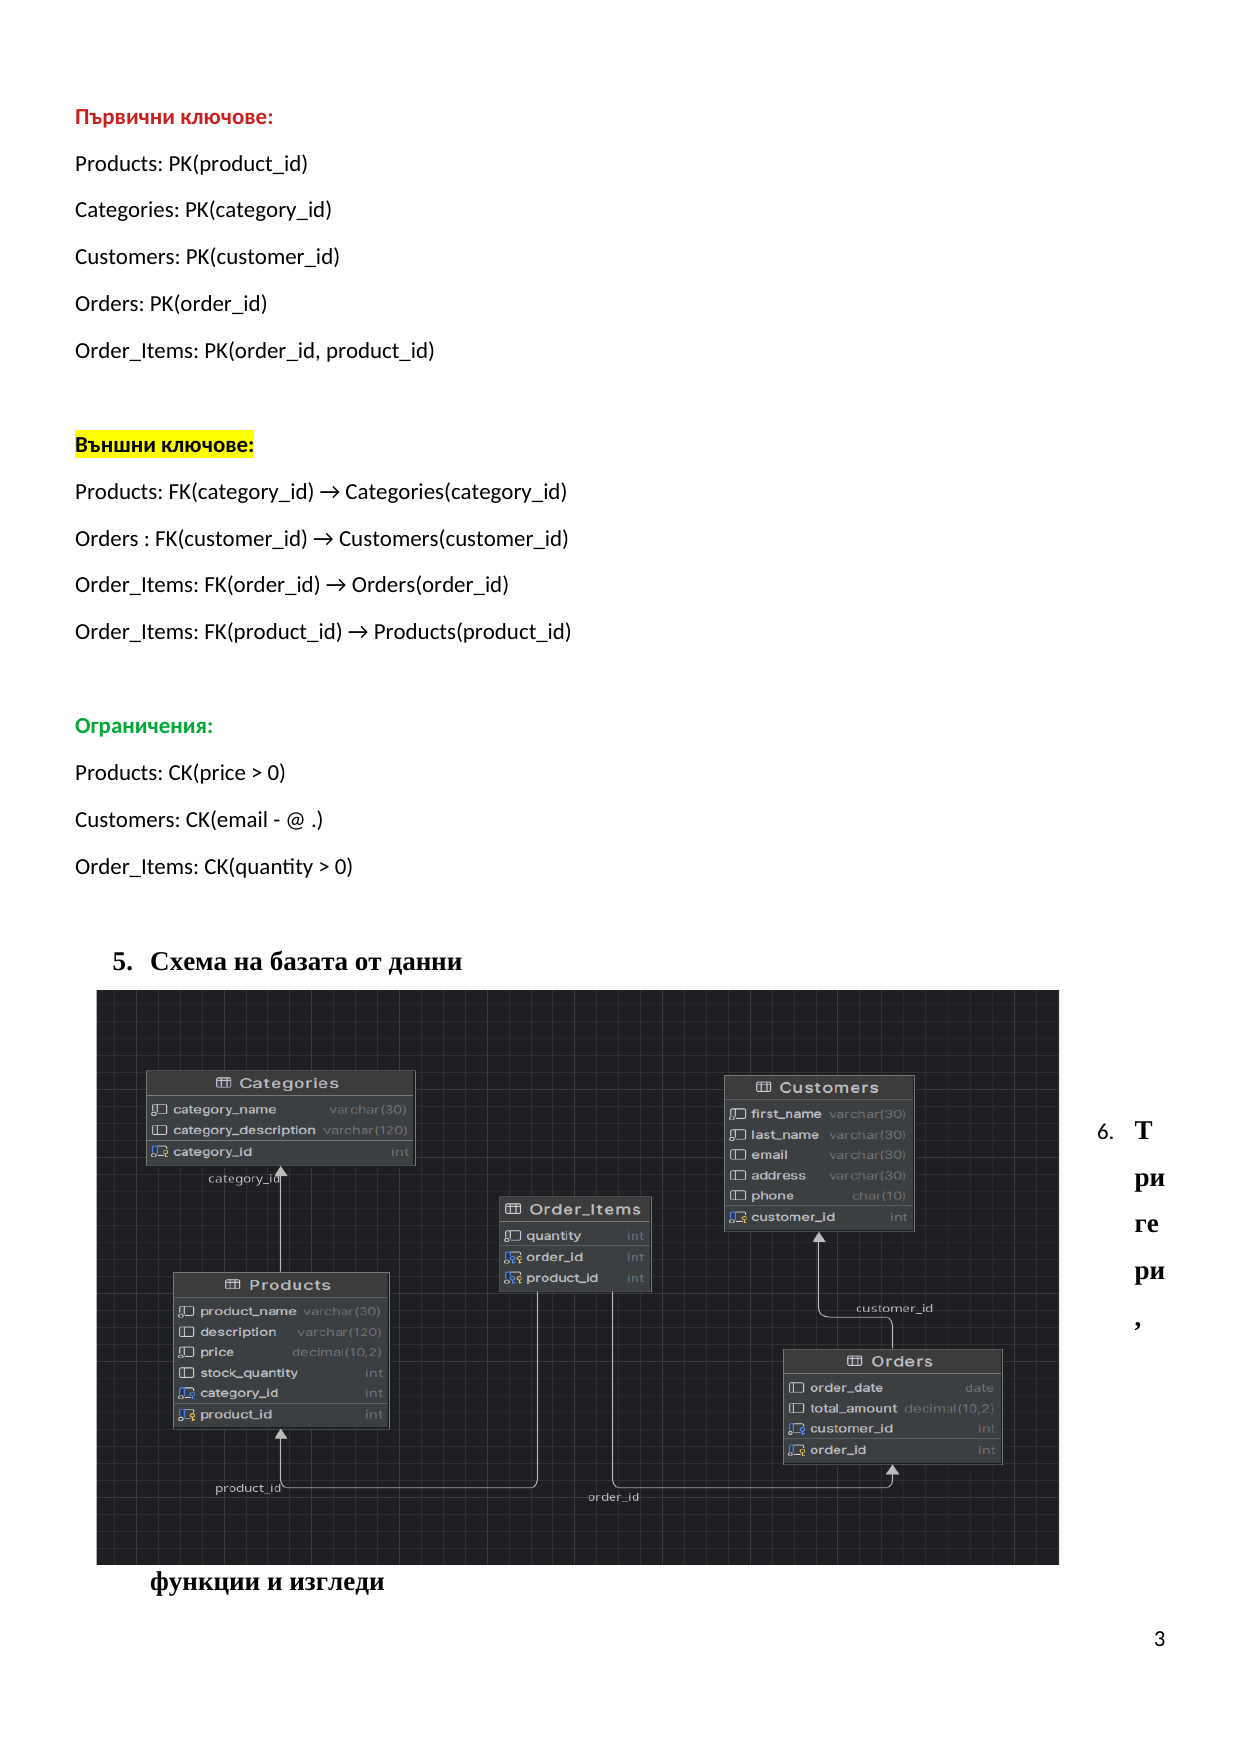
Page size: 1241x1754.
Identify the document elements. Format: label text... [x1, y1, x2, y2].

picture [96, 990, 1060, 1565]
text Categories: PK(category_id) [75, 196, 1165, 223]
text Ограничения: [75, 711, 1165, 739]
list Схема на базата от данни [112, 946, 1165, 977]
text Order_Items: PK(order_id, product_id) [75, 336, 1165, 364]
text Orders: PK(order_id) [75, 289, 1165, 317]
text Order_Items: FK(product_id) → Products(product_id) [75, 617, 1165, 645]
list Тригери, функции и изгледи [112, 1114, 1165, 1596]
text Orders : FK(customer_id) → Customers(customer_id) [75, 524, 1165, 552]
text Първични ключове: [75, 102, 1165, 130]
text Products: CK(price > 0) [75, 758, 1165, 786]
text Order_Items: CK(quantity > 0) [75, 852, 1165, 880]
text Външни ключове: [75, 430, 1165, 458]
text Products: PK(product_id) [75, 149, 1165, 177]
text Customers: PK(customer_id) [75, 242, 1165, 270]
text Products: FK(category_id) → Categories(category_id) [75, 477, 1165, 505]
text Order_Items: FK(order_id) → Orders(order_id) [75, 571, 1165, 598]
text Customers: CK(email - @ .) [75, 805, 1165, 833]
